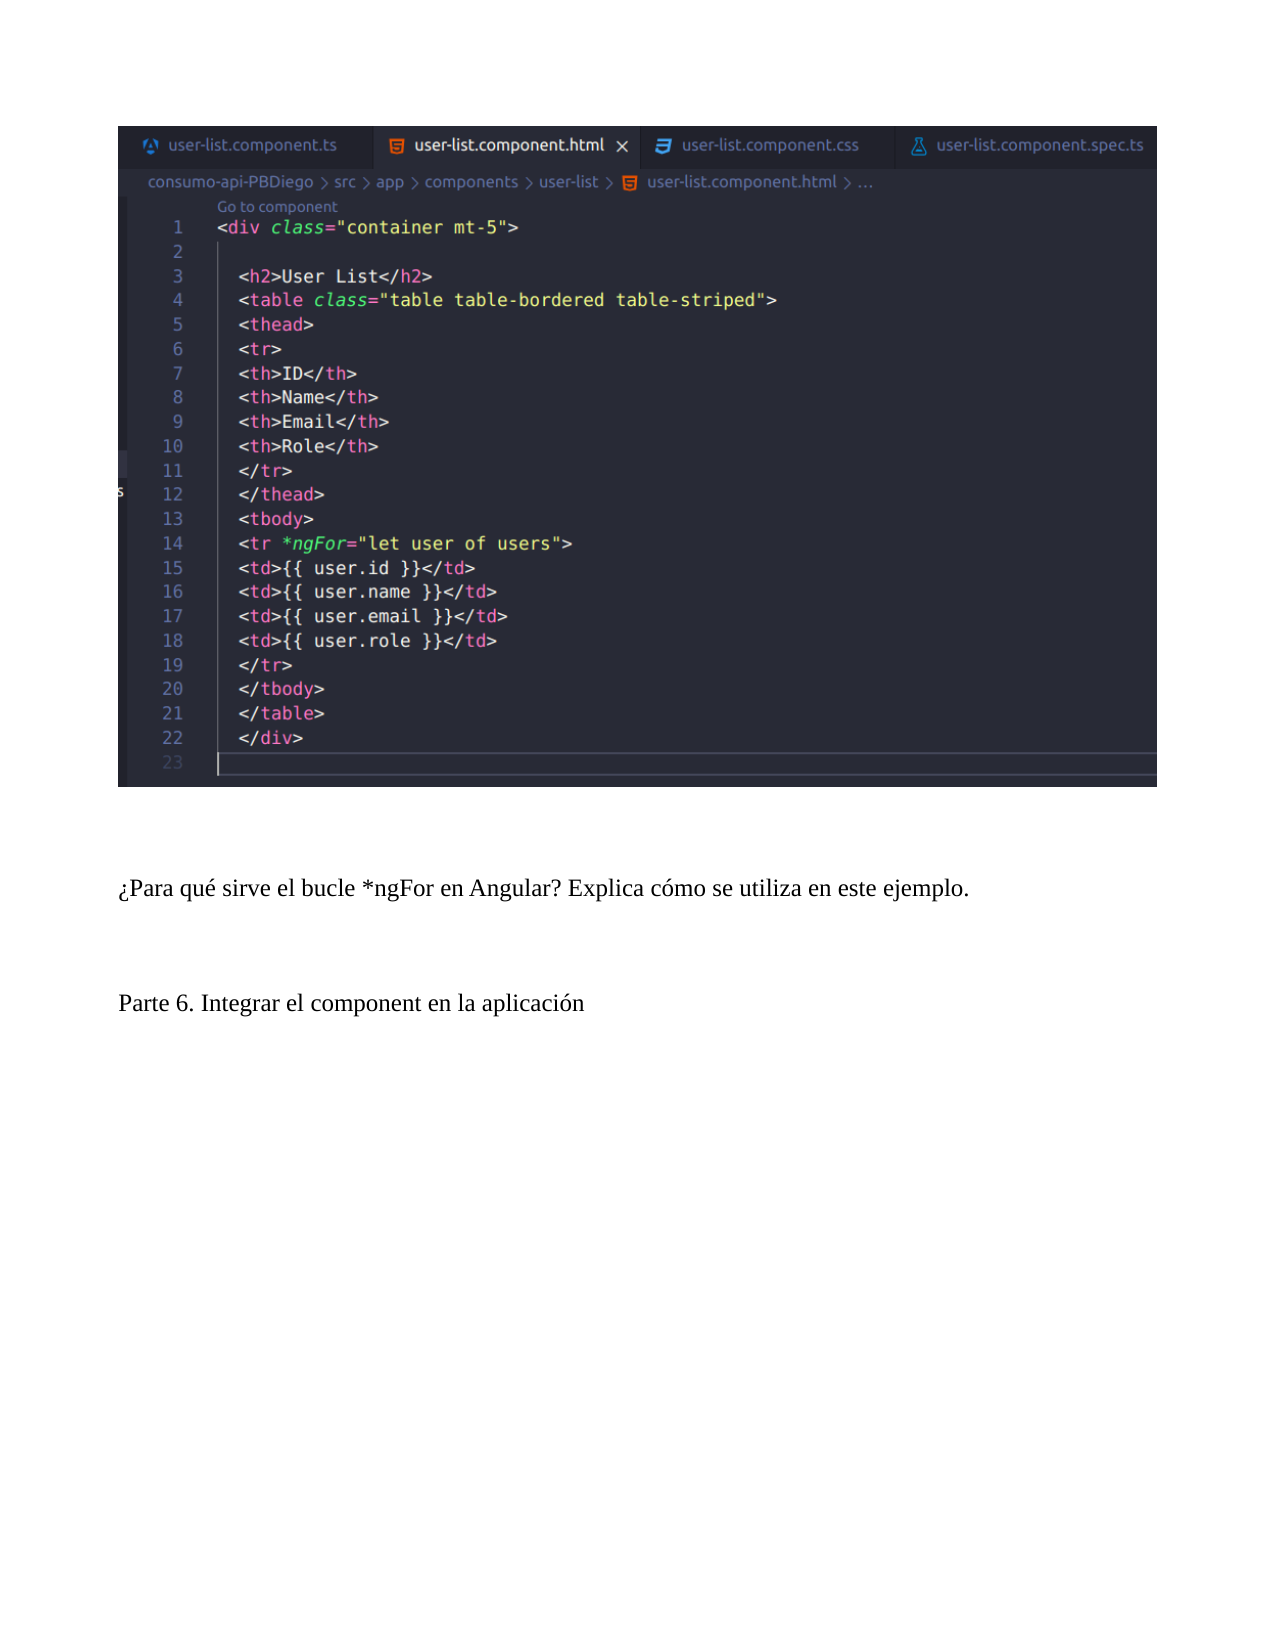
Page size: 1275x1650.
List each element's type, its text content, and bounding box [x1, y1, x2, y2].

text Parte 6. Integrar el component en la aplicación [118, 988, 1157, 1017]
picture [118, 126, 1157, 787]
text ¿Para qué sirve el bucle *ngFor en Angular? Explica cómo se utiliza en este ejemplo. [118, 873, 1157, 902]
